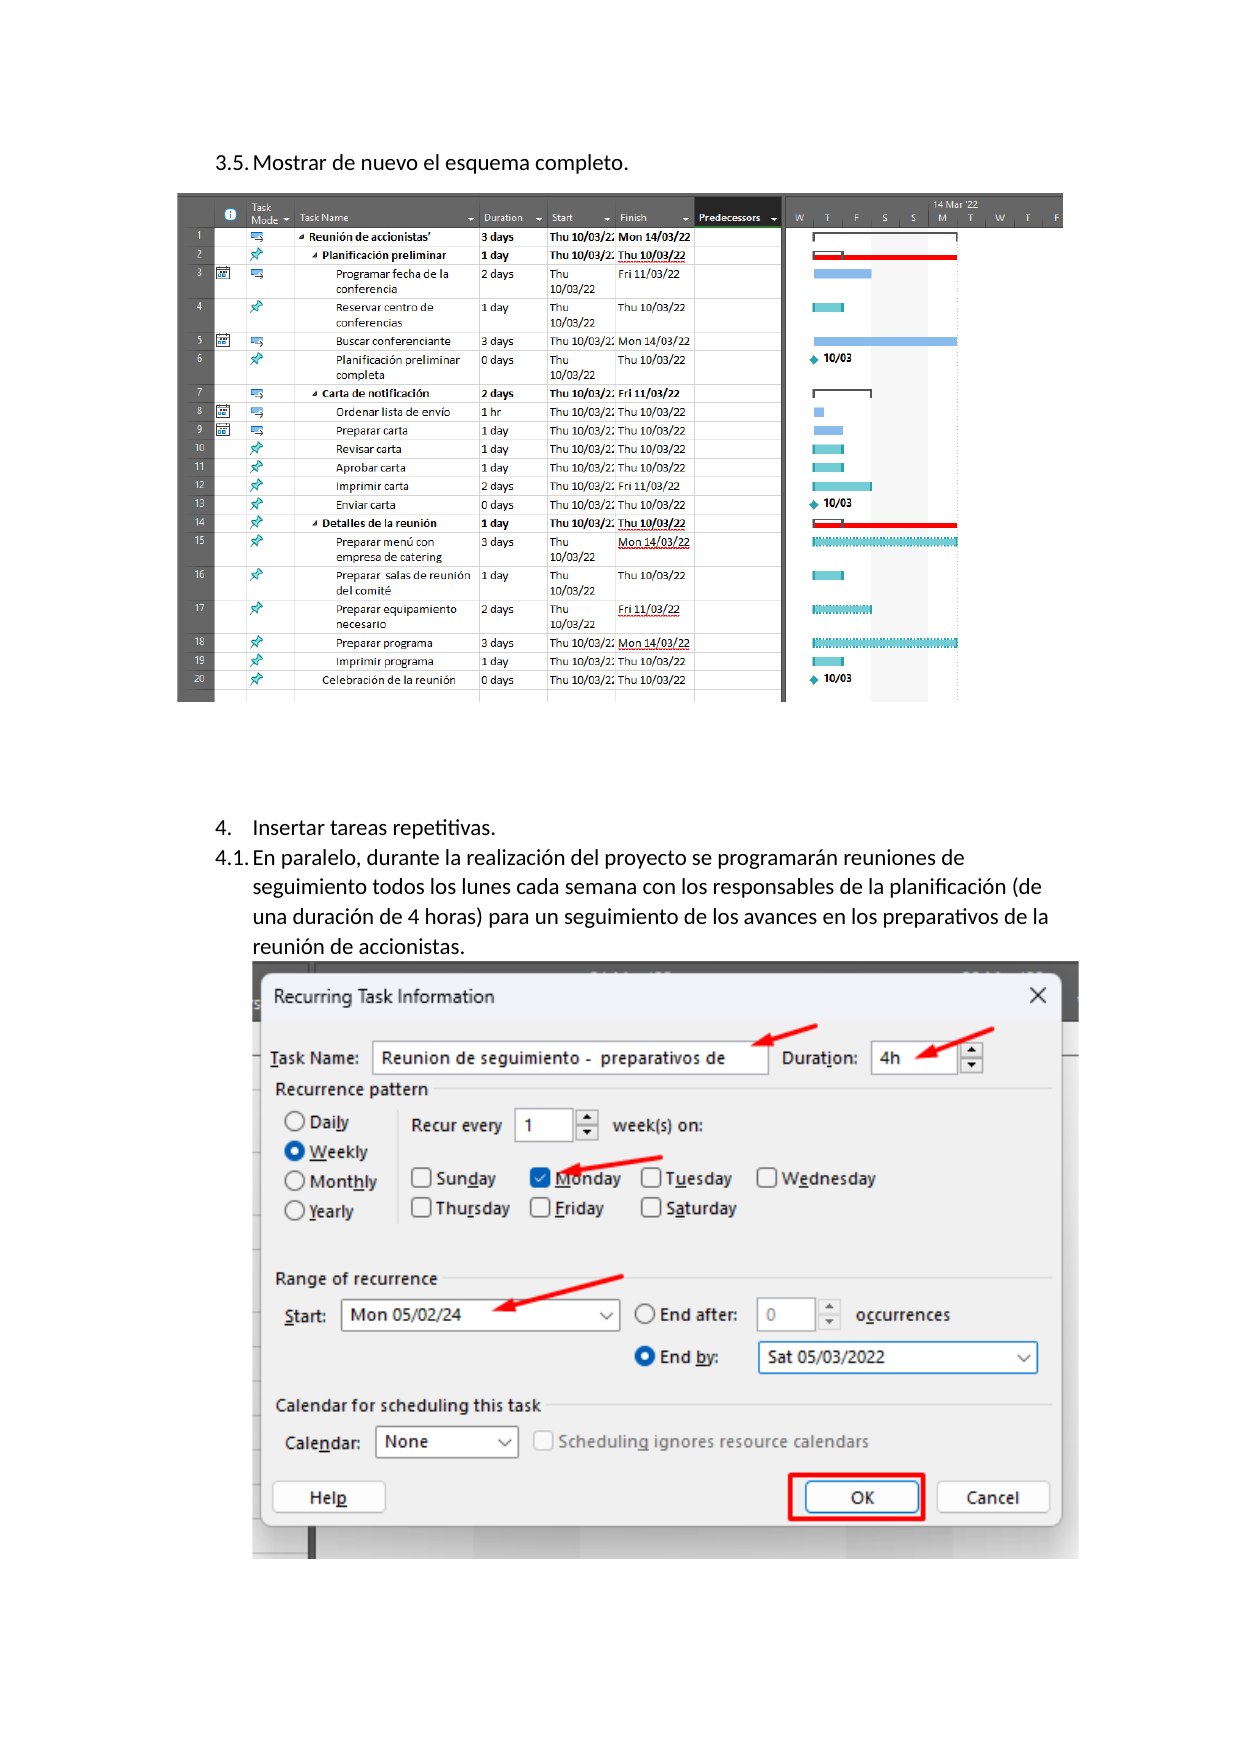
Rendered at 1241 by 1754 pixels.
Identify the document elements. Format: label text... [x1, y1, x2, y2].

list Insertar tareas repetitivas. [215, 813, 1063, 841]
list Mostrar de nuevo el esquema completo. [215, 148, 1063, 176]
list En paralelo, durante la realización del proyecto se programarán reuniones de seguimiento todos los lunes cada semana con los responsables de la planificación (de una duración de 4 horas) para un seguimiento de los avances en los preparativos de la reunión de accionistas. [215, 843, 1063, 960]
